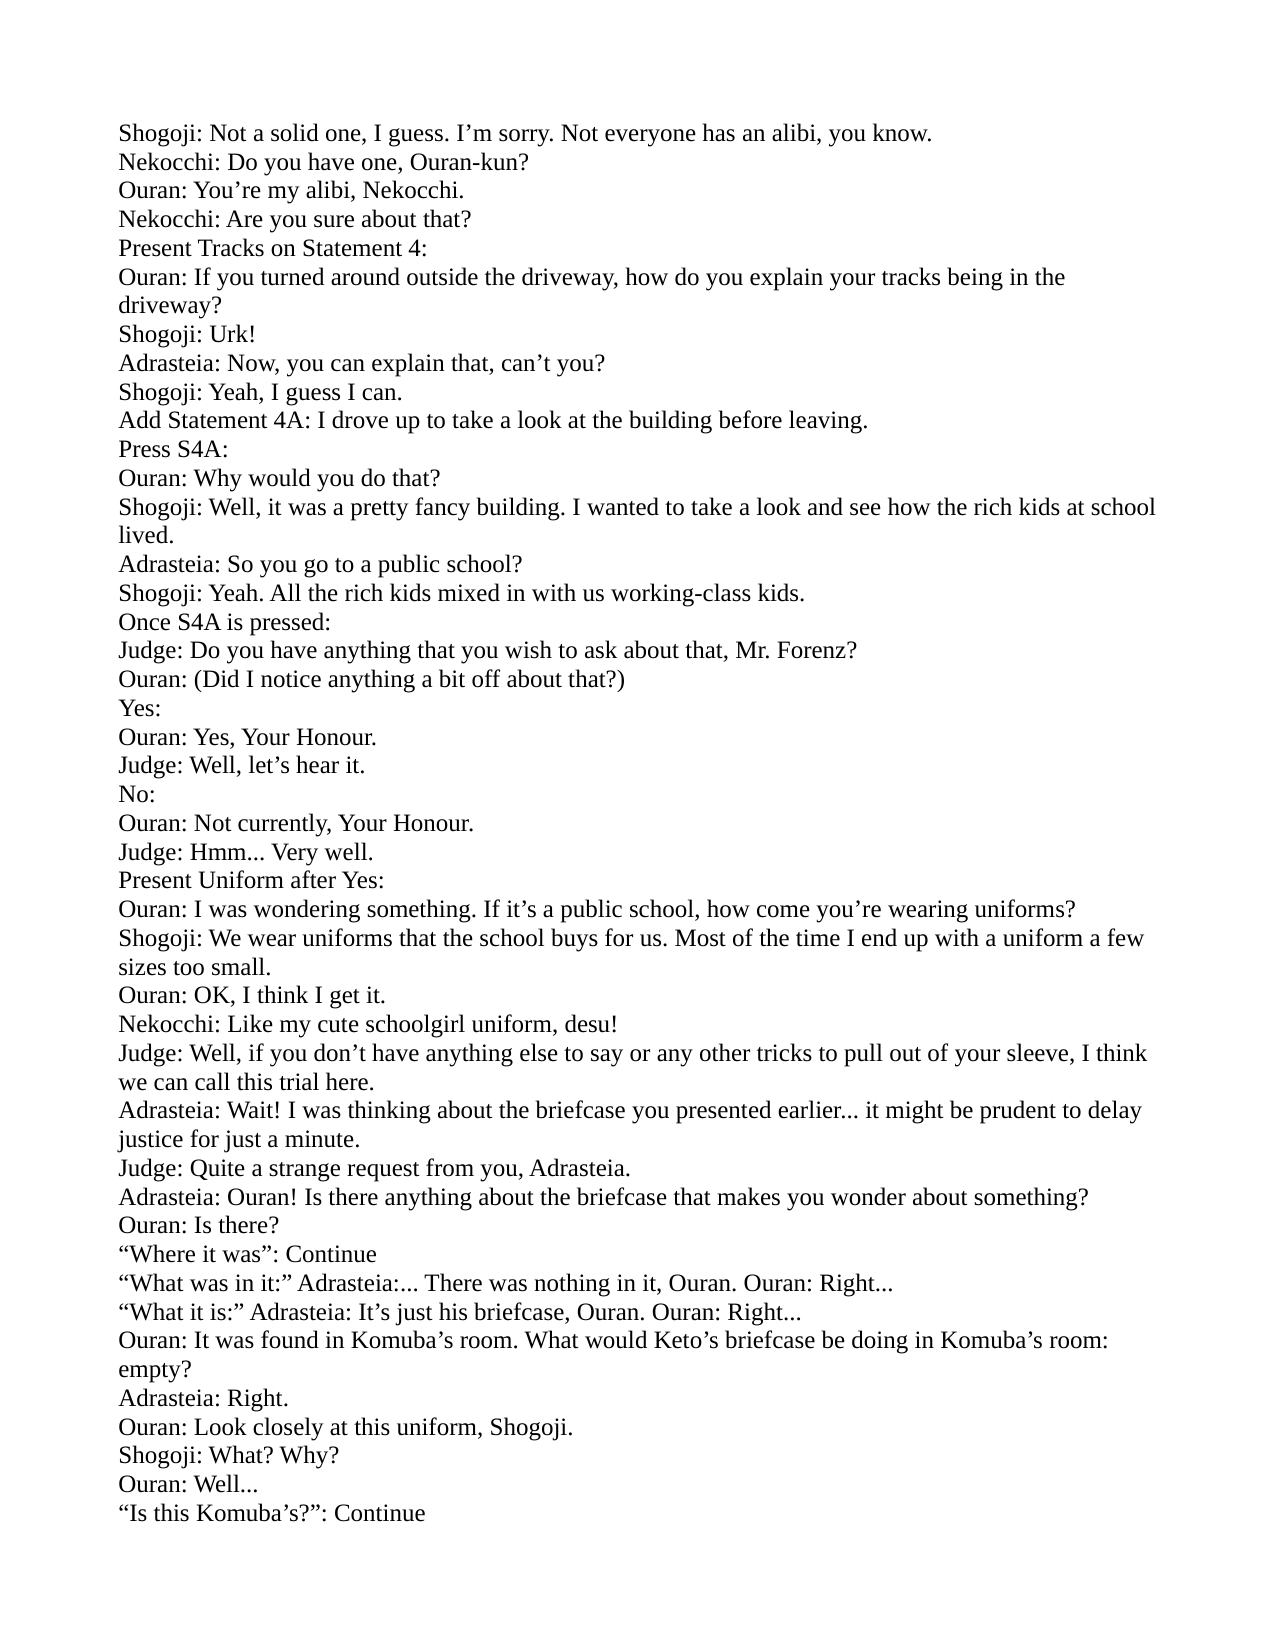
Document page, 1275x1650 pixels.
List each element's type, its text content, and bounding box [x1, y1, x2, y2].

text No: [118, 779, 1157, 808]
text “Where it was”: Continue [118, 1239, 1157, 1268]
text Adrasteia: Now, you can explain that, can’t you? [118, 348, 1157, 377]
text Ouran: OK, I think I get it. [118, 981, 1157, 1009]
text Ouran: I was wondering something. If it’s a public school, how come you’re wearing uniforms? [118, 894, 1157, 923]
text Nekocchi: Do you have one, Ouran-kun? [118, 147, 1157, 176]
text Adrasteia: So you go to a public school? [118, 549, 1157, 578]
text Yes: [118, 693, 1157, 722]
text Ouran: Well... [118, 1469, 1157, 1498]
text Adrasteia: Wait! I was thinking about the briefcase you presented earlier... it might be prudent to delay justice for just a minute. [118, 1096, 1157, 1153]
text Present Uniform after Yes: [118, 866, 1157, 894]
text Ouran: Not currently, Your Honour. [118, 808, 1157, 837]
text Once S4A is pressed: [118, 607, 1157, 636]
text Ouran: (Did I notice anything a bit off about that?) [118, 664, 1157, 693]
text Shogoji: Yeah, I guess I can. [118, 377, 1157, 406]
text Add Statement 4A: I drove up to take a look at the building before leaving. [118, 406, 1157, 434]
text Adrasteia: Right. [118, 1383, 1157, 1412]
text Ouran: It was found in Komuba’s room. What would Keto’s briefcase be doing in Komuba’s room: empty? [118, 1326, 1157, 1383]
text “Is this Komuba’s?”: Continue [118, 1498, 1157, 1527]
text Ouran: If you turned around outside the driveway, how do you explain your tracks being in the driveway? [118, 262, 1157, 319]
text Ouran: You’re my alibi, Nekocchi. [118, 176, 1157, 204]
text Ouran: Is there? [118, 1211, 1157, 1239]
text “What it is:” Adrasteia: It’s just his briefcase, Ouran. Ouran: Right... [118, 1297, 1157, 1326]
text Judge: Quite a strange request from you, Adrasteia. [118, 1153, 1157, 1182]
text Judge: Well, let’s hear it. [118, 751, 1157, 779]
text Judge: Well, if you don’t have anything else to say or any other tricks to pull out of your sleeve, I think we can call this trial here. [118, 1038, 1157, 1096]
text Shogoji: Not a solid one, I guess. I’m sorry. Not everyone has an alibi, you know. [118, 118, 1157, 147]
text Shogoji: Urk! [118, 319, 1157, 348]
text Shogoji: Yeah. All the rich kids mixed in with us working-class kids. [118, 578, 1157, 607]
text Present Tracks on Statement 4: [118, 233, 1157, 262]
text Press S4A: [118, 434, 1157, 463]
text Shogoji: What? Why? [118, 1441, 1157, 1469]
text Adrasteia: Ouran! Is there anything about the briefcase that makes you wonder about something? [118, 1182, 1157, 1211]
text Judge: Do you have anything that you wish to ask about that, Mr. Forenz? [118, 636, 1157, 664]
text Ouran: Look closely at this uniform, Shogoji. [118, 1412, 1157, 1441]
text Ouran: Yes, Your Honour. [118, 722, 1157, 751]
text Shogoji: We wear uniforms that the school buys for us. Most of the time I end up with a uniform a few sizes too small. [118, 923, 1157, 981]
text Nekocchi: Are you sure about that? [118, 204, 1157, 233]
text Shogoji: Well, it was a pretty fancy building. I wanted to take a look and see how the rich kids at school lived. [118, 492, 1157, 549]
text “What was in it:” Adrasteia:... There was nothing in it, Ouran. Ouran: Right... [118, 1268, 1157, 1297]
text Nekocchi: Like my cute schoolgirl uniform, desu! [118, 1009, 1157, 1038]
text Ouran: Why would you do that? [118, 463, 1157, 492]
text Judge: Hmm... Very well. [118, 837, 1157, 866]
